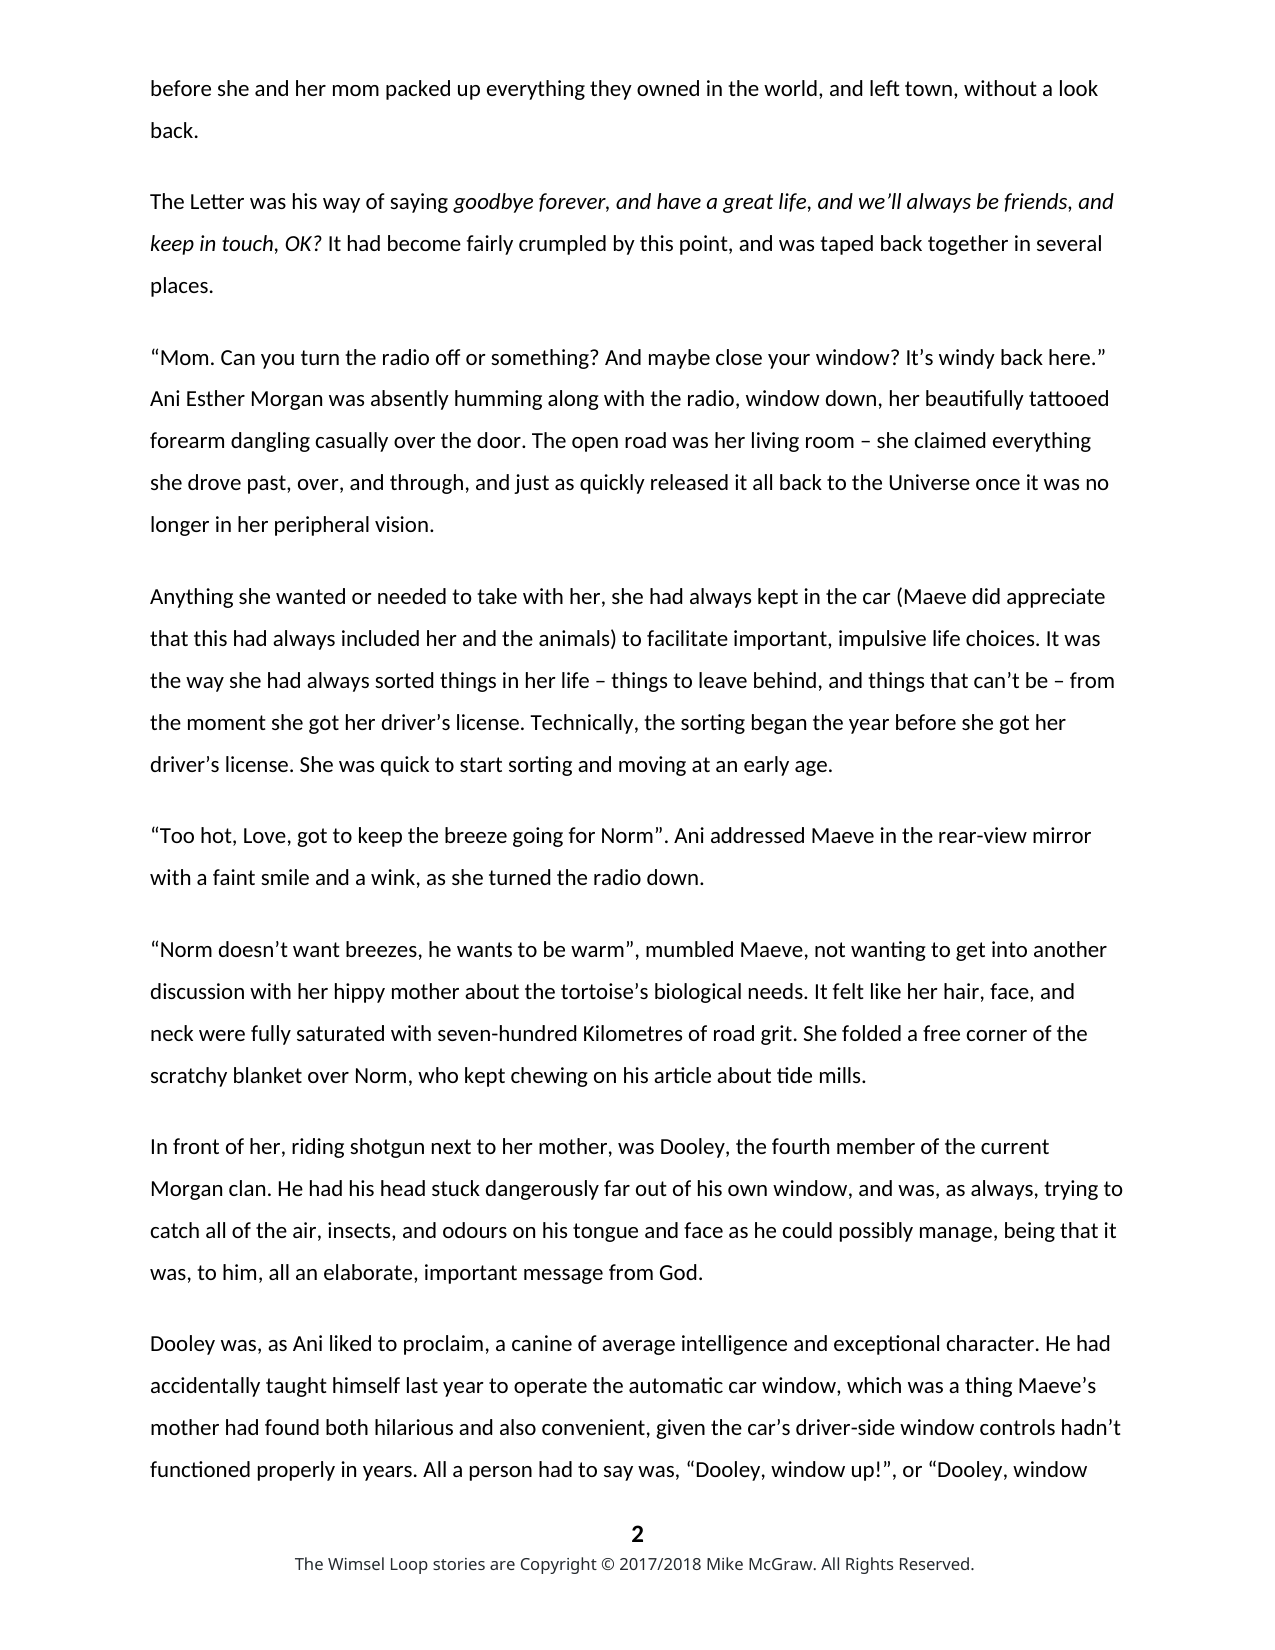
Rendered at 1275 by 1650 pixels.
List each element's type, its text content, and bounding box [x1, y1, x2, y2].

text before she and her mom packed up everything they owned in the world, and left town, without a look back. [150, 74, 1125, 144]
text “Mom. Can you turn the radio off or something? And maybe close your window? It’s windy back here.” Ani Esther Morgan was absently humming along with the radio, window down, her beautifully tattooed forearm dangling casually over the door. The open road was her living room – she claimed everything she drove past, over, and through, and just as quickly released it all back to the Universe once it was no longer in her peripheral vision. [150, 343, 1125, 538]
text The Letter was his way of saying goodbye forever, and have a great life, and we’ll always be friends, and keep in touch, OK? It had become fairly crumpled by this point, and was taped back together in several places. [150, 187, 1125, 299]
text “Norm doesn’t want breezes, he wants to be warm”, mumbled Maeve, not wanting to get into another discussion with her hippy mother about the tortoise’s biological needs. It felt like her hair, face, and neck were fully saturated with seven-hundred Kilometres of road grit. She folded a free corner of the scratchy blanket over Norm, who kept chewing on his article about tide mills. [150, 935, 1125, 1089]
text “Too hot, Love, got to keep the breeze going for Norm”. Ani addressed Maeve in the rear-view mirror with a faint smile and a wink, as she turned the radio down. [150, 821, 1125, 891]
text Dooley was, as Ani liked to proclaim, a canine of average intelligence and exceptional character. He had accidentally taught himself last year to operate the automatic car window, which was a thing Maeve’s mother had found both hilarious and also convenient, given the car’s driver-side window controls hadn’t functioned properly in years. All a person had to say was, “Dooley, window up!”, or “Dooley, window [150, 1329, 1125, 1483]
text In front of her, riding shotgun next to her mother, was Dooley, the fourth member of the current Morgan clan. He had his head stuck dangerously far out of his own window, and was, as always, trying to catch all of the air, insects, and odours on his tongue and face as he could possibly manage, being that it was, to him, all an elaborate, important message from God. [150, 1132, 1125, 1286]
text Anything she wanted or needed to take with her, she had always kept in the car (Maeve did appreciate that this had always included her and the animals) to facilitate important, impulsive life choices. It was the way she had always sorted things in her life – things to leave behind, and things that can’t be – from the moment she got her driver’s license. Technically, the sorting began the year before she got her driver’s license. She was quick to start sorting and moving at an early age. [150, 582, 1125, 778]
